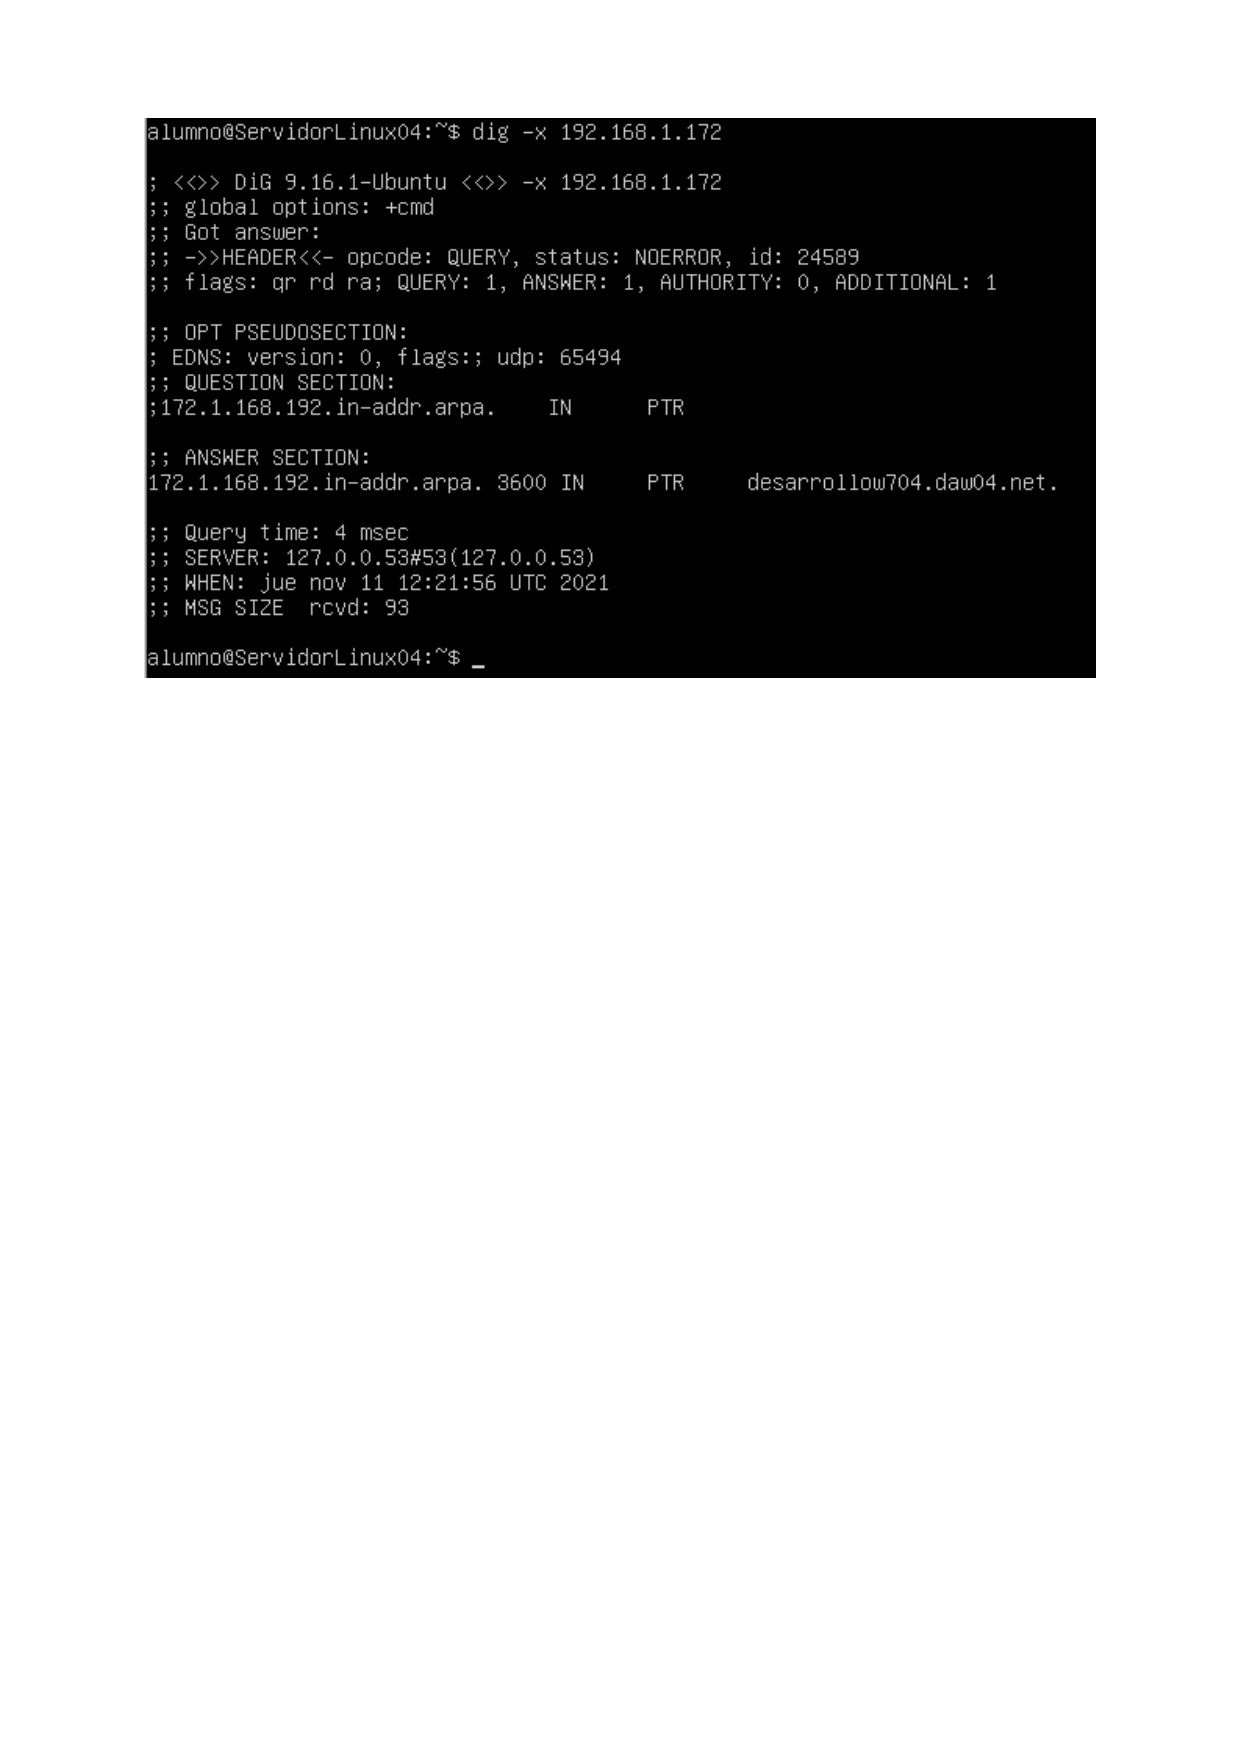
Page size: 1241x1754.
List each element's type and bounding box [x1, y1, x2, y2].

picture [144, 118, 1096, 678]
